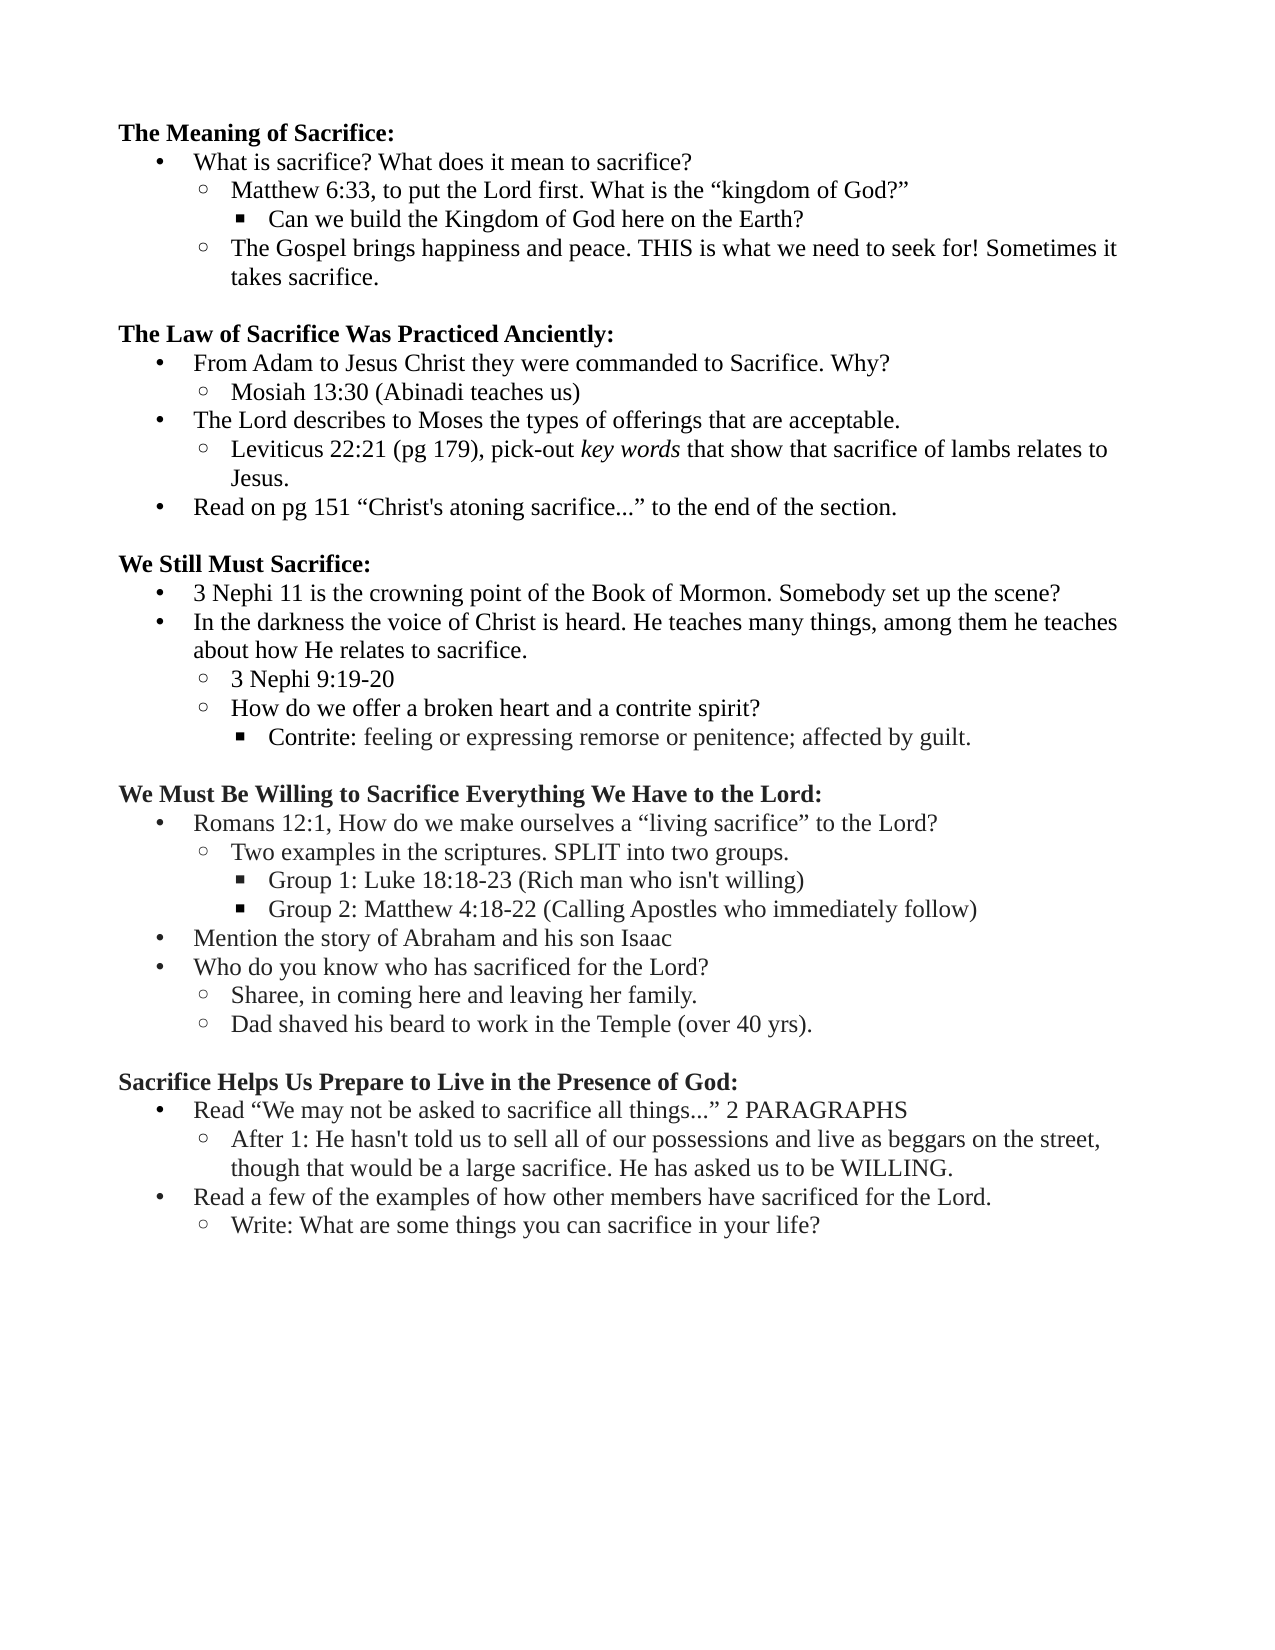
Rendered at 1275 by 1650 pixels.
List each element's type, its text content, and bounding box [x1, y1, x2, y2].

list Can we build the Kingdom of God here on the Earth? [231, 204, 1157, 233]
list Two examples in the scriptures. SPLIT into two groups. [193, 837, 1157, 866]
list Who do you know who has sacrificed for the Lord? [156, 952, 1157, 981]
list In the darkness the voice of Christ is heard. He teaches many things, among them he teaches about how He relates to sacrifice. [156, 607, 1157, 664]
list The Lord describes to Moses the types of offerings that are acceptable. [156, 406, 1157, 434]
list Contrite: feeling or expressing remorse or penitence; affected by guilt. [231, 722, 1157, 751]
text The Law of Sacrifice Was Practiced Anciently: [118, 319, 1157, 348]
list Matthew 6:33, to put the Lord first. What is the “kingdom of God?” [193, 176, 1157, 204]
list Read a few of the examples of how other members have sacrificed for the Lord. [156, 1182, 1157, 1211]
list Group 1: Luke 18:18-23 (Rich man who isn't willing) [231, 866, 1157, 894]
text We Still Must Sacrifice: [118, 549, 1157, 578]
list After 1: He hasn't told us to sell all of our possessions and live as beggars on the street, though that would be a large sacrifice. He has asked us to be WILLING. [193, 1124, 1157, 1182]
list Mention the story of Abraham and his son Isaac [156, 923, 1157, 952]
list Sharee, in coming here and leaving her family. [193, 981, 1157, 1009]
list The Gospel brings happiness and peace. THIS is what we need to seek for! Sometimes it takes sacrifice. [193, 233, 1157, 291]
text We Must Be Willing to Sacrifice Everything We Have to the Lord: [118, 779, 1157, 808]
list Read on pg 151 “Christ's atoning sacrifice...” to the end of the section. [156, 492, 1157, 521]
list How do we offer a broken heart and a contrite spirit? [193, 693, 1157, 722]
list What is sacrifice? What does it mean to sacrifice? [156, 147, 1157, 176]
list Romans 12:1, How do we make ourselves a “living sacrifice” to the Lord? [156, 808, 1157, 837]
text Sacrifice Helps Us Prepare to Live in the Presence of God: [118, 1067, 1157, 1096]
list Write: What are some things you can sacrifice in your life? [193, 1211, 1157, 1239]
list Read “We may not be asked to sacrifice all things...” 2 PARAGRAPHS [156, 1096, 1157, 1124]
list Mosiah 13:30 (Abinadi teaches us) [193, 377, 1157, 406]
list Leviticus 22:21 (pg 179), pick-out key words that show that sacrifice of lambs relates to Jesus. [193, 434, 1157, 492]
list Dad shaved his beard to work in the Temple (over 40 yrs). [193, 1009, 1157, 1038]
text The Meaning of Sacrifice: [118, 118, 1157, 147]
list Group 2: Matthew 4:18-22 (Calling Apostles who immediately follow) [231, 894, 1157, 923]
list 3 Nephi 11 is the crowning point of the Book of Mormon. Somebody set up the scene? [156, 578, 1157, 607]
list 3 Nephi 9:19-20 [193, 664, 1157, 693]
list From Adam to Jesus Christ they were commanded to Sacrifice. Why? [156, 348, 1157, 377]
